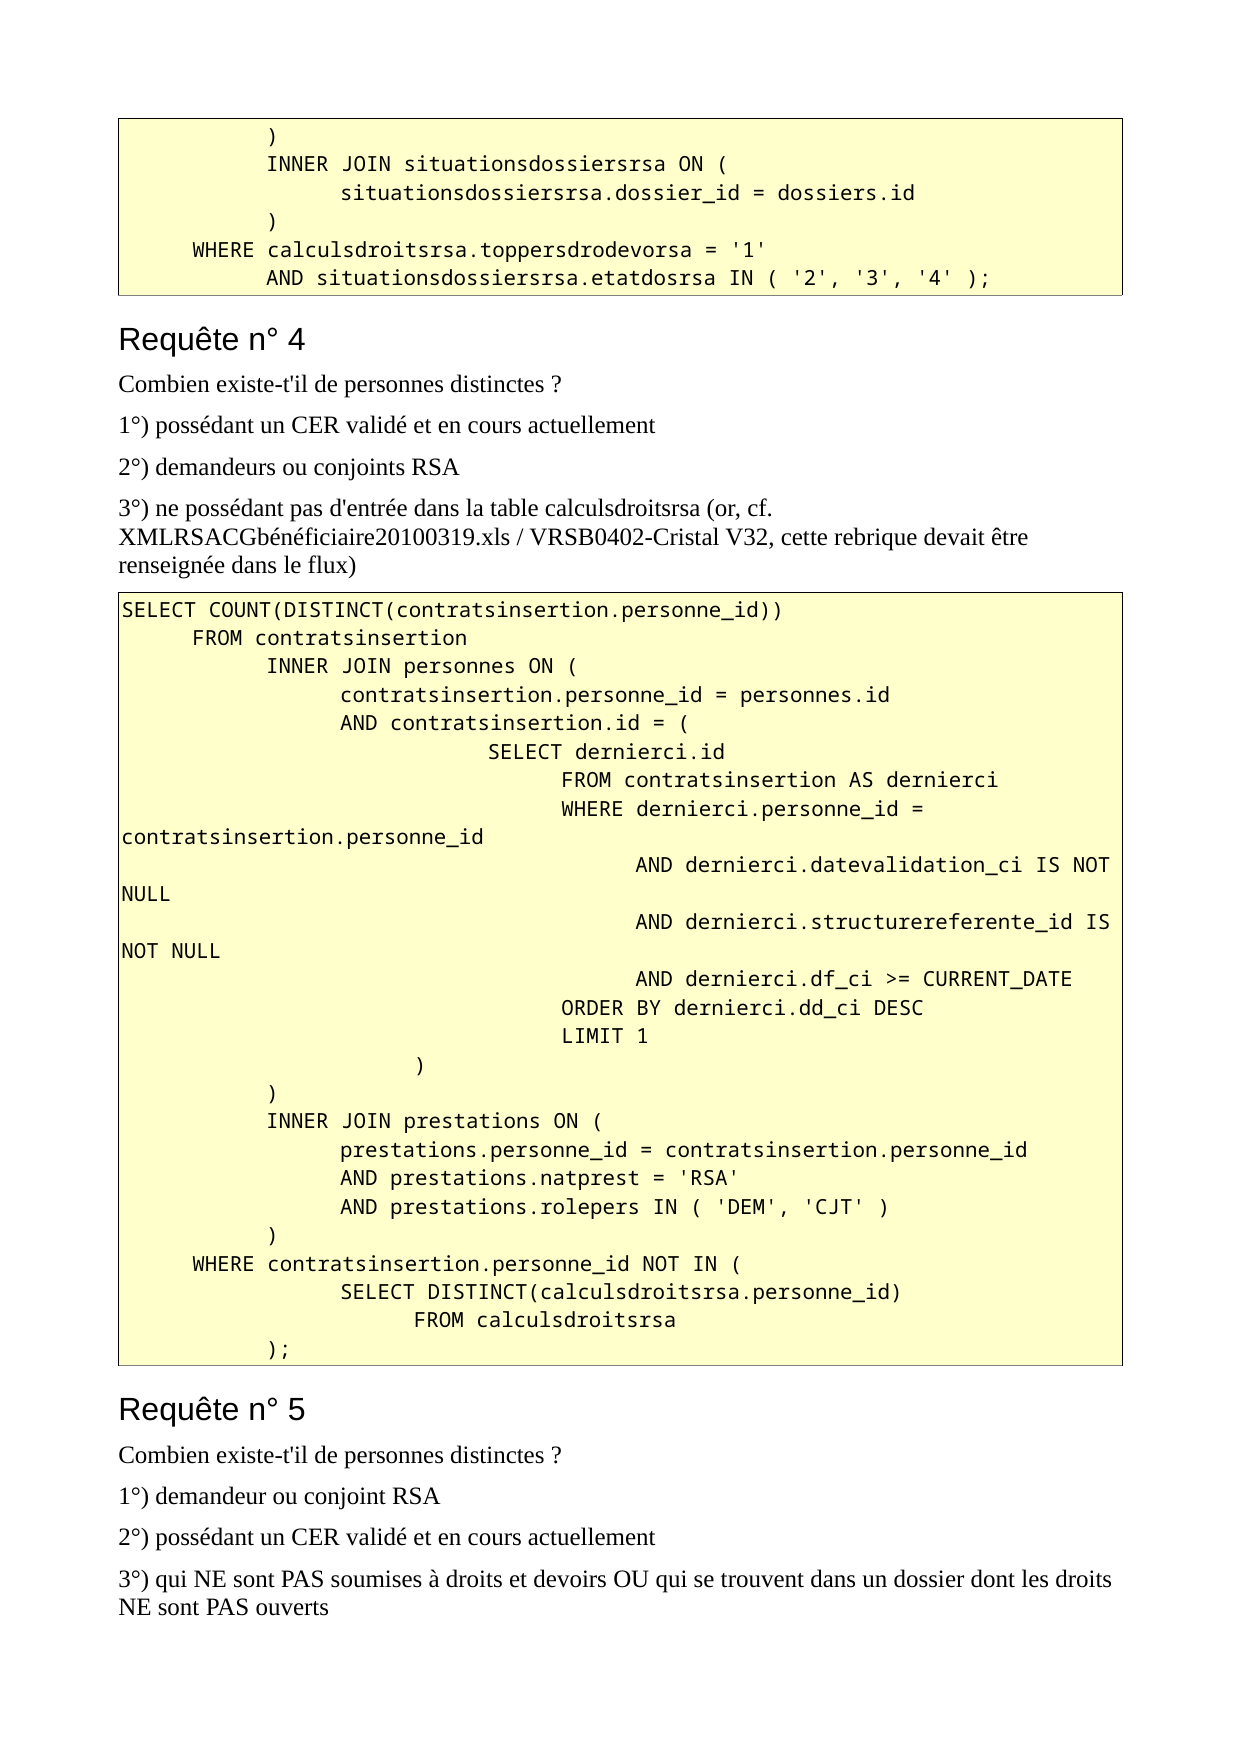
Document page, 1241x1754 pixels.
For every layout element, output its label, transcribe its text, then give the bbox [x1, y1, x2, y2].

text INNER JOIN prestations ON ( [119, 1103, 1122, 1132]
text 2°) possédant un CER validé et en cours actuellement [118, 1522, 1122, 1551]
subtitle Requête n° 4 [118, 320, 1122, 357]
text FROM contratsinsertion AS dernierci [119, 762, 1122, 791]
text AND dernierci.structurereferente_id IS NOT NULL [119, 904, 1122, 961]
text FROM contratsinsertion [119, 620, 1122, 648]
text ) [119, 1217, 1122, 1246]
text contratsinsertion.personne_id = personnes.id [119, 677, 1122, 705]
text ) [119, 1075, 1122, 1103]
text FROM calculsdroitsrsa [119, 1303, 1122, 1331]
text ) [119, 203, 1122, 232]
text SELECT dernierci.id [119, 734, 1122, 762]
text ) [119, 1047, 1122, 1075]
text AND prestations.natprest = 'RSA' [119, 1160, 1122, 1189]
text 1°) demandeur ou conjoint RSA [118, 1481, 1122, 1510]
text WHERE contratsinsertion.personne_id NOT IN ( [119, 1246, 1122, 1274]
text Combien existe-t'il de personnes distinctes ? [118, 369, 1122, 398]
text SELECT COUNT(DISTINCT(contratsinsertion.personne_id)) [119, 593, 1122, 620]
subtitle Requête n° 5 [118, 1391, 1122, 1427]
text 3°) qui NE sont PAS soumises à droits et devoirs OU qui se trouvent dans un dossier dont les droits NE sont PAS ouverts [118, 1564, 1122, 1621]
text INNER JOIN personnes ON ( [119, 648, 1122, 677]
text AND dernierci.df_ci >= CURRENT_DATE [119, 961, 1122, 990]
text ) [119, 119, 1122, 147]
text INNER JOIN situationsdossiersrsa ON ( [119, 147, 1122, 175]
text WHERE dernierci.personne_id = contratsinsertion.personne_id [119, 791, 1122, 848]
text AND prestations.rolepers IN ( 'DEM', 'CJT' ) [119, 1189, 1122, 1217]
text AND dernierci.datevalidation_ci IS NOT NULL [119, 848, 1122, 904]
text 3°) ne possédant pas d'entrée dans la table calculsdroitsrsa (or, cf. XMLRSACGbénéficiaire20100319.xls / VRSB0402-Cristal V32, cette rebrique devait être renseignée dans le flux) [118, 493, 1122, 579]
text SELECT DISTINCT(calculsdroitsrsa.personne_id) [119, 1274, 1122, 1303]
text WHERE calculsdroitsrsa.toppersdrodevorsa = '1' [119, 232, 1122, 260]
text ORDER BY dernierci.dd_ci DESC [119, 990, 1122, 1018]
text ); [119, 1331, 1122, 1365]
text 2°) demandeurs ou conjoints RSA [118, 452, 1122, 480]
text 1°) possédant un CER validé et en cours actuellement [118, 410, 1122, 439]
text Combien existe-t'il de personnes distinctes ? [118, 1440, 1122, 1469]
text AND situationsdossiersrsa.etatdosrsa IN ( '2', '3', '4' ); [119, 260, 1122, 295]
text AND contratsinsertion.id = ( [119, 705, 1122, 734]
text LIMIT 1 [119, 1018, 1122, 1047]
text prestations.personne_id = contratsinsertion.personne_id [119, 1132, 1122, 1160]
text situationsdossiersrsa.dossier_id = dossiers.id [119, 175, 1122, 203]
